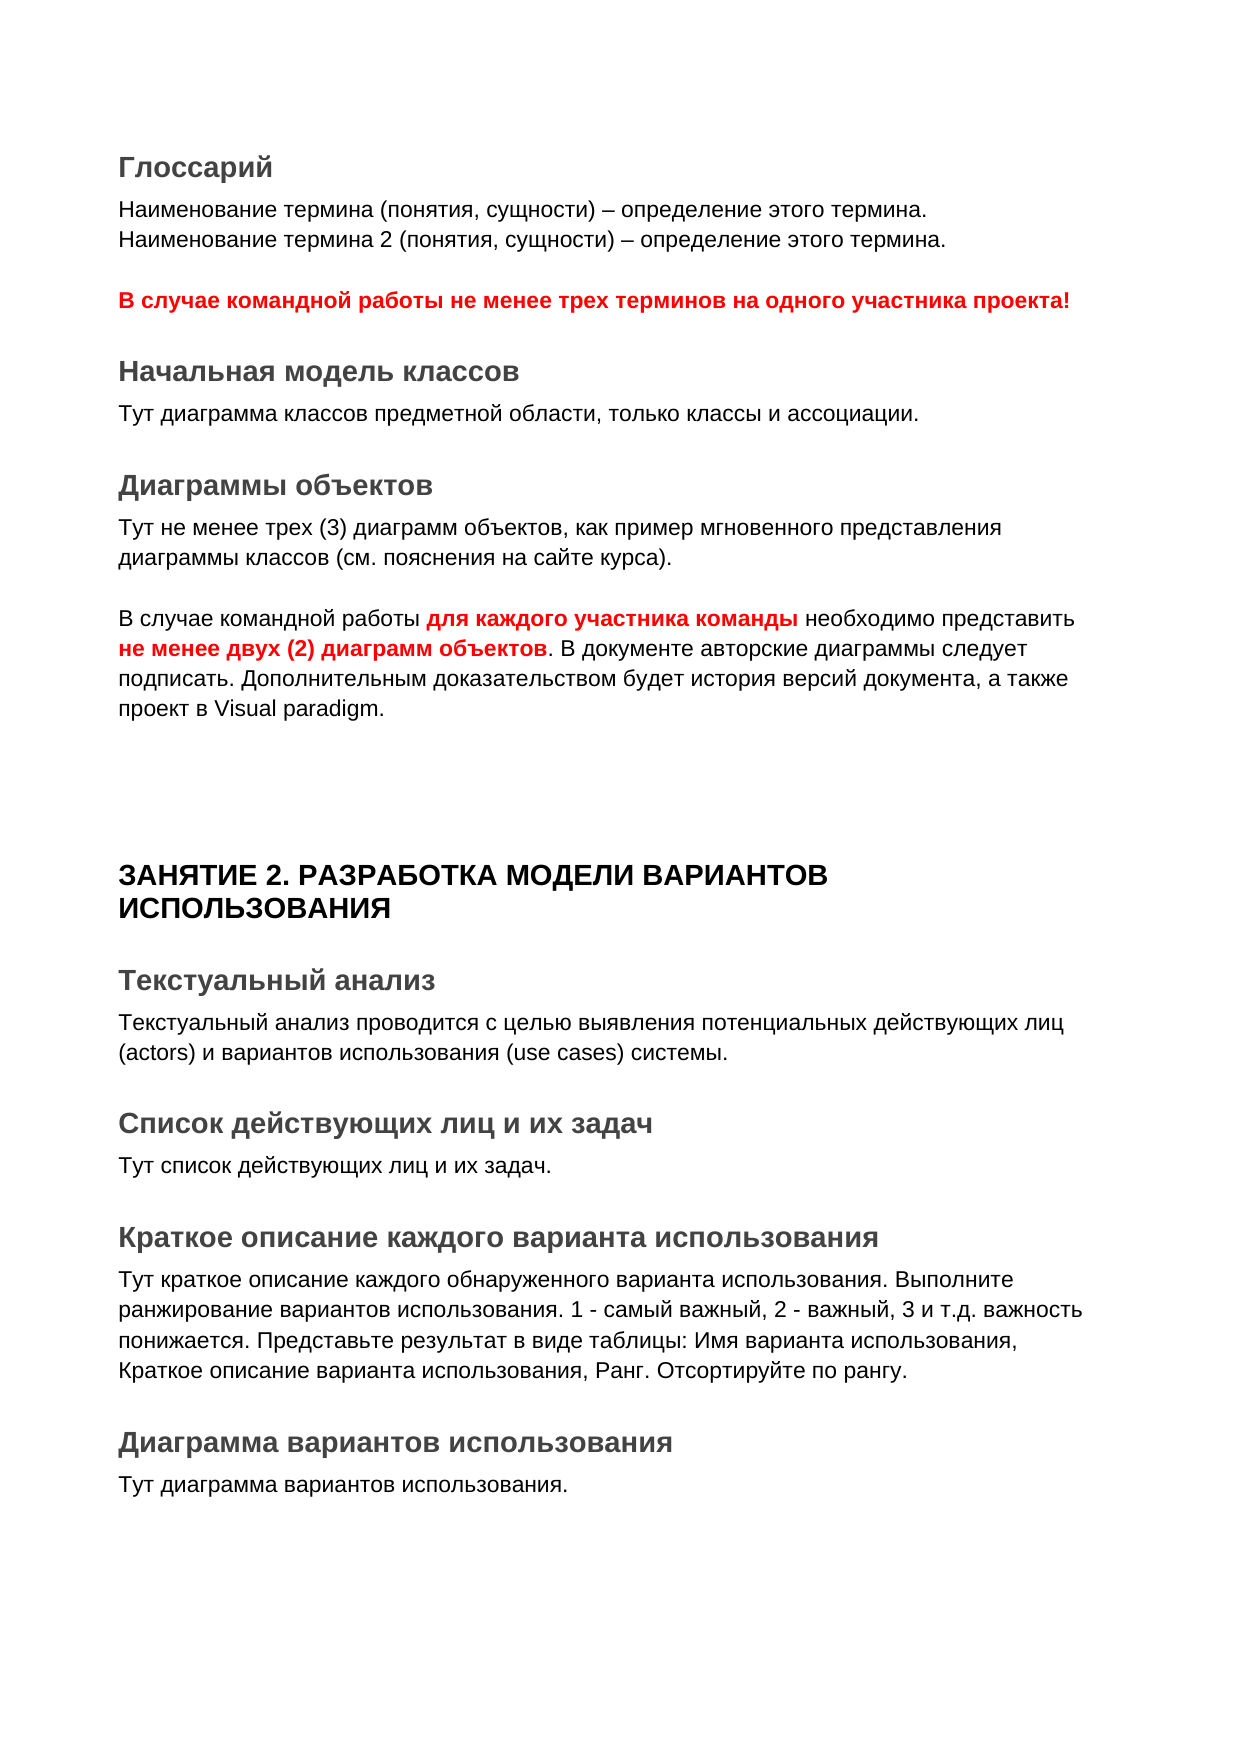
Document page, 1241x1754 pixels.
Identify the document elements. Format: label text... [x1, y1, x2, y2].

text Тут краткое описание каждого обнаруженного варианта использования. Выполните ранжирование вариантов использования. 1 - самый важный, 2 - важный, 3 и т.д. важность понижается. Представьте результат в виде таблицы: Имя варианта использования, Краткое описание варианта использования, Ранг. Отсортируйте по рангу. [118, 1266, 1090, 1383]
subtitle Диаграммы объектов [118, 468, 1090, 502]
text Наименование термина 2 (понятия, сущности) – определение этого термина. [118, 226, 1090, 253]
text Наименование термина (понятия, сущности) – определение этого термина. [118, 196, 1090, 222]
subtitle Текстуальный анализ [118, 962, 1090, 996]
subtitle Диаграмма вариантов использования [118, 1424, 1090, 1458]
text Тут не менее трех (3) диаграмм объектов, как пример мгновенного представления диаграммы классов (см. пояснения на сайте курса). [118, 514, 1090, 571]
text Тут диаграмма классов предметной области, только классы и ассоциации. [118, 400, 1090, 427]
text Тут диаграмма вариантов использования. [118, 1471, 1090, 1497]
subtitle Краткое описание каждого варианта использования [118, 1220, 1090, 1254]
text В случае командной работы не менее трех терминов на одного участника проекта! [118, 287, 1090, 313]
text Тут список действующих лиц и их задач. [118, 1152, 1090, 1179]
subtitle Список действующих лиц и их задач [118, 1106, 1090, 1140]
text В случае командной работы для каждого участника команды необходимо представить не менее двух (2) диаграмм объектов. В документе авторские диаграммы следует подписать. Дополнительным доказательством будет история версий документа, а также проект в Visual paradigm. [118, 605, 1090, 722]
subtitle Глоссарий [118, 150, 1090, 183]
subtitle ЗАНЯТИЕ 2. РАЗРАБОТКА МОДЕЛИ ВАРИАНТОВ ИСПОЛЬЗОВАНИЯ [118, 858, 1090, 925]
text Текстуальный анализ проводится с целью выявления потенциальных действующих лиц (actors) и вариантов использования (use cases) системы. [118, 1008, 1090, 1065]
subtitle Начальная модель классов [118, 354, 1090, 388]
